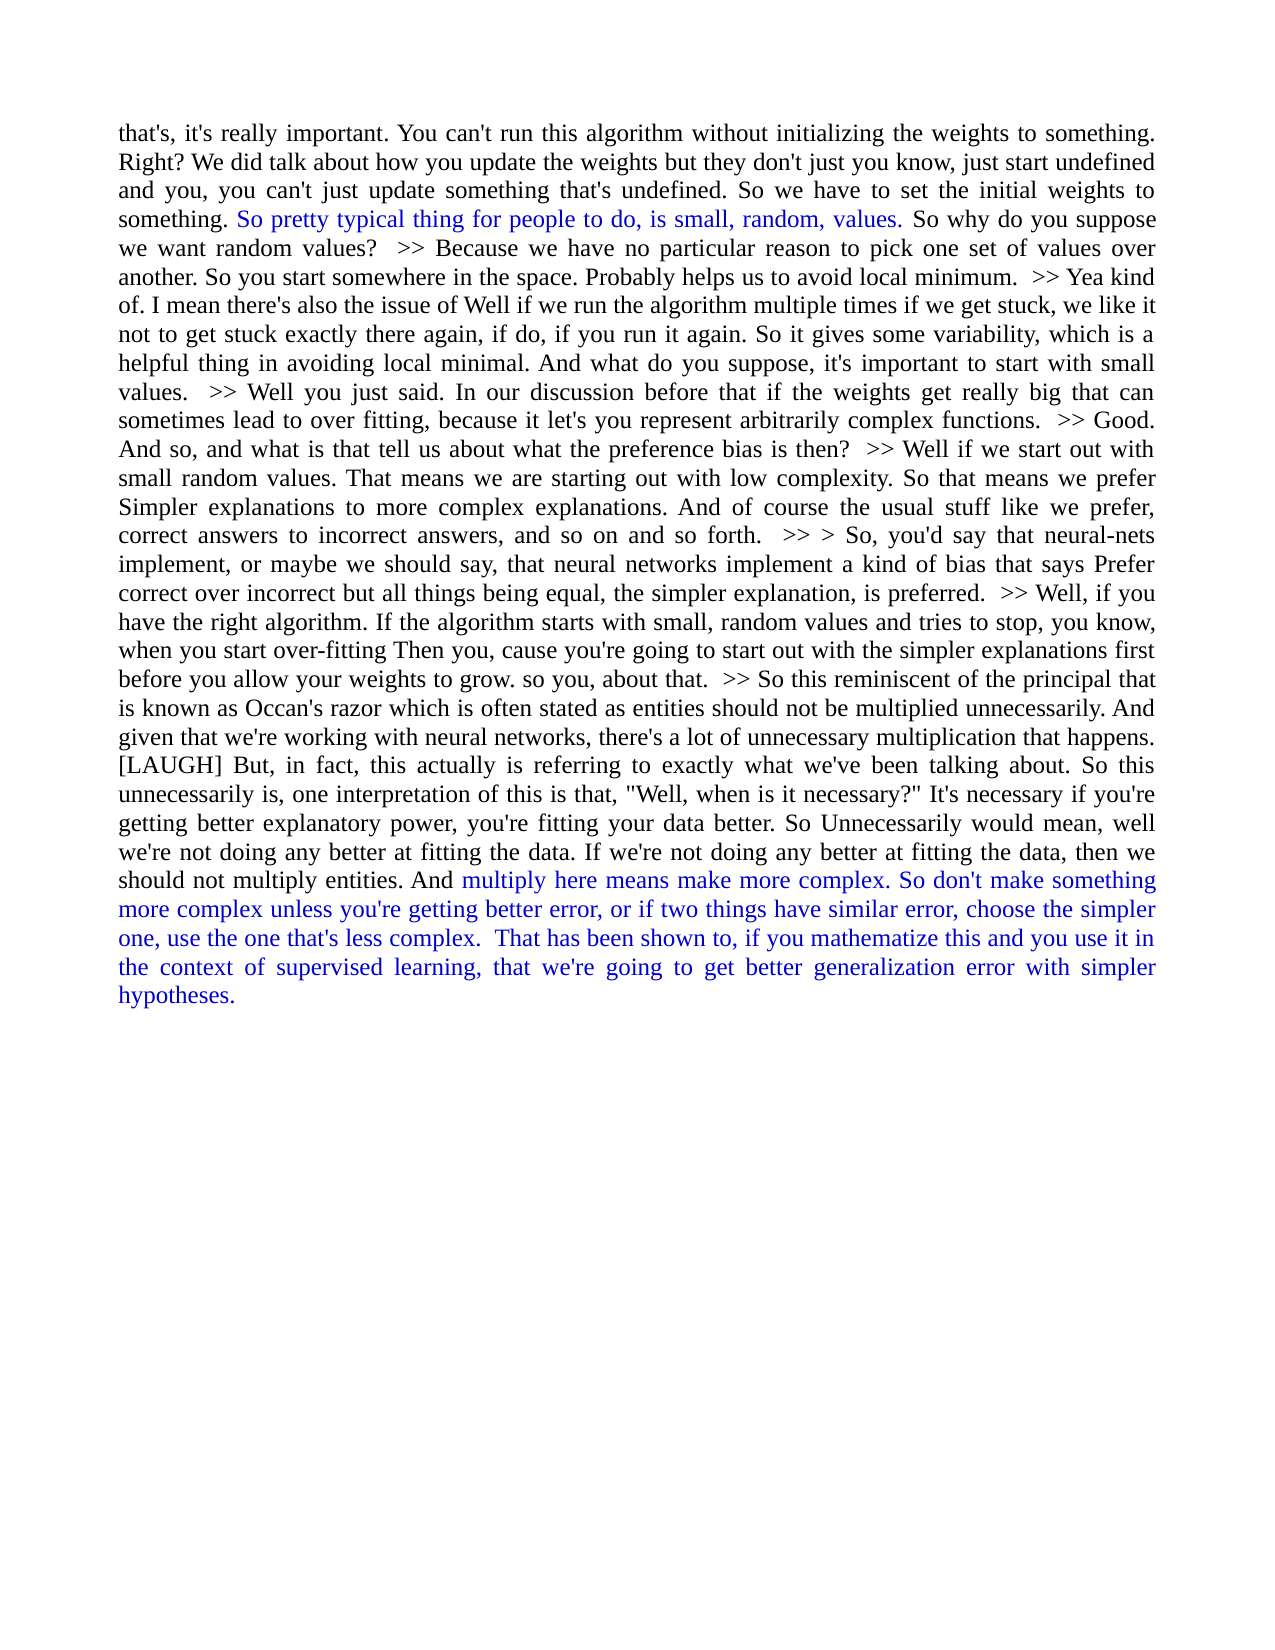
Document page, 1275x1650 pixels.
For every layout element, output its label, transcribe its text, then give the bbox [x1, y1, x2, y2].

text that's, it's really important. You can't run this algorithm without initializing the weights to something. Right? We did talk about how you update the weights but they don't just you know, just start undefined and you, you can't just update something that's undefined. So we have to set the initial weights to something. So pretty typical thing for people to do, is small, random, values. So why do you suppose we want random values? >> Because we have no particular reason to pick one set of values over another. So you start somewhere in the space. Probably helps us to avoid local minimum. >> Yea kind of. I mean there's also the issue of Well if we run the algorithm multiple times if we get stuck, we like it not to get stuck exactly there again, if do, if you run it again. So it gives some variability, which is a helpful thing in avoiding local minimal. And what do you suppose, it's important to start with small values. >> Well you just said. In our discussion before that if the weights get really big that can sometimes lead to over fitting, because it let's you represent arbitrarily complex functions. >> Good. And so, and what is that tell us about what the preference bias is then? >> Well if we start out with small random values. That means we are starting out with low complexity. So that means we prefer Simpler explanations to more complex explanations. And of course the usual stuff like we prefer, correct answers to incorrect answers, and so on and so forth. >> > So, you'd say that neural-nets implement, or maybe we should say, that neural networks implement a kind of bias that says Prefer correct over incorrect but all things being equal, the simpler explanation, is preferred. >> Well, if you have the right algorithm. If the algorithm starts with small, random values and tries to stop, you know, when you start over-fitting Then you, cause you're going to start out with the simpler explanations first before you allow your weights to grow. so you, about that. >> So this reminiscent of the principal that is known as Occan's razor which is often stated as entities should not be multiplied unnecessarily. And given that we're working with neural networks, there's a lot of unnecessary multiplication that happens. [LAUGH] But, in fact, this actually is referring to exactly what we've been talking about. So this unnecessarily is, one interpretation of this is that, "Well, when is it necessary?" It's necessary if you're getting better explanatory power, you're fitting your data better. So Unnecessarily would mean, well we're not doing any better at fitting the data. If we're not doing any better at fitting the data, then we should not multiply entities. And multiply here means make more complex. So don't make something more complex unless you're getting better error, or if two things have similar error, choose the simpler one, use the one that's less complex. That has been shown to, if you mathematize this and you use it in the context of supervised learning, that we're going to get better generalization error with simpler hypotheses. [118, 118, 1157, 1009]
